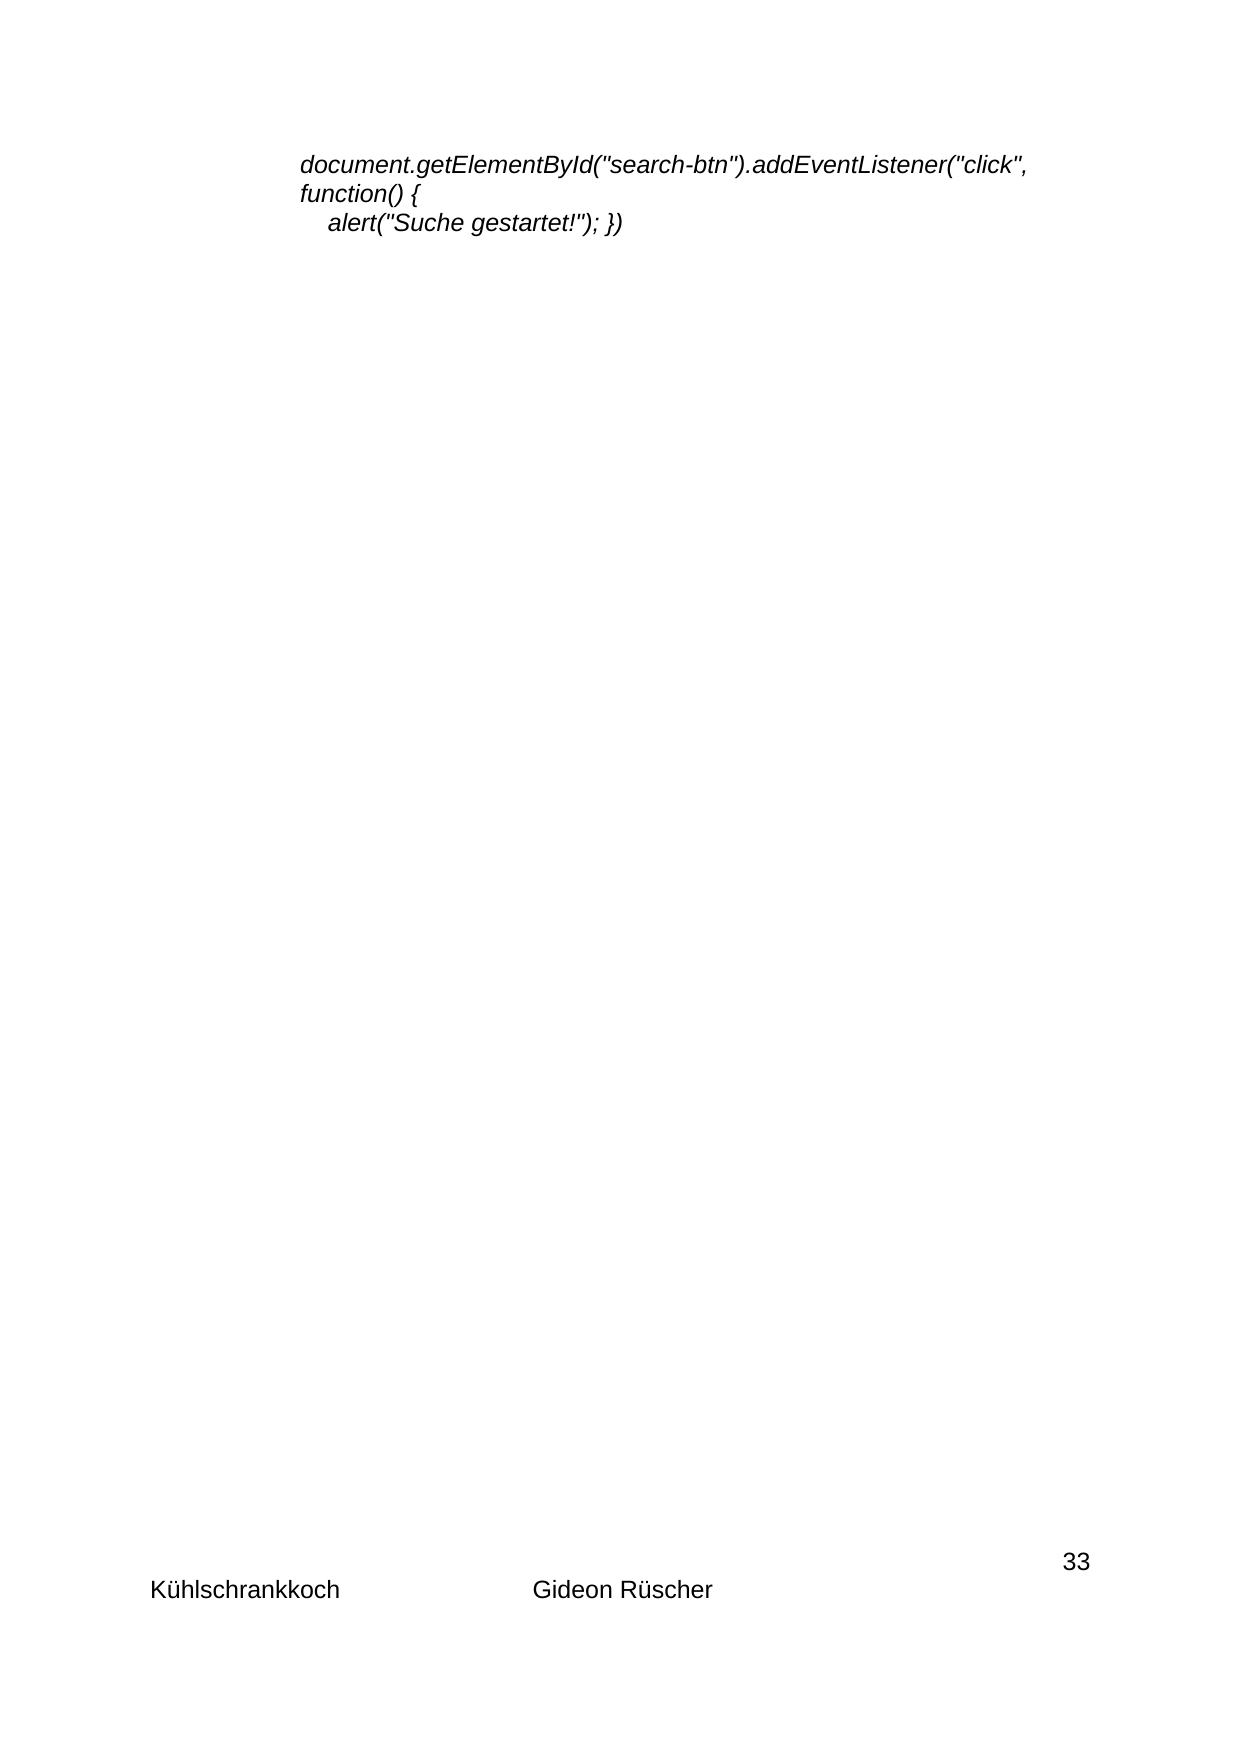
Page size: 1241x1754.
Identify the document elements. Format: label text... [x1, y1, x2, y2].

text document.getElementById("search-btn").addEventListener("click", function() { [300, 150, 1090, 207]
text alert("Suche gestartet!"); }) [300, 207, 1090, 236]
